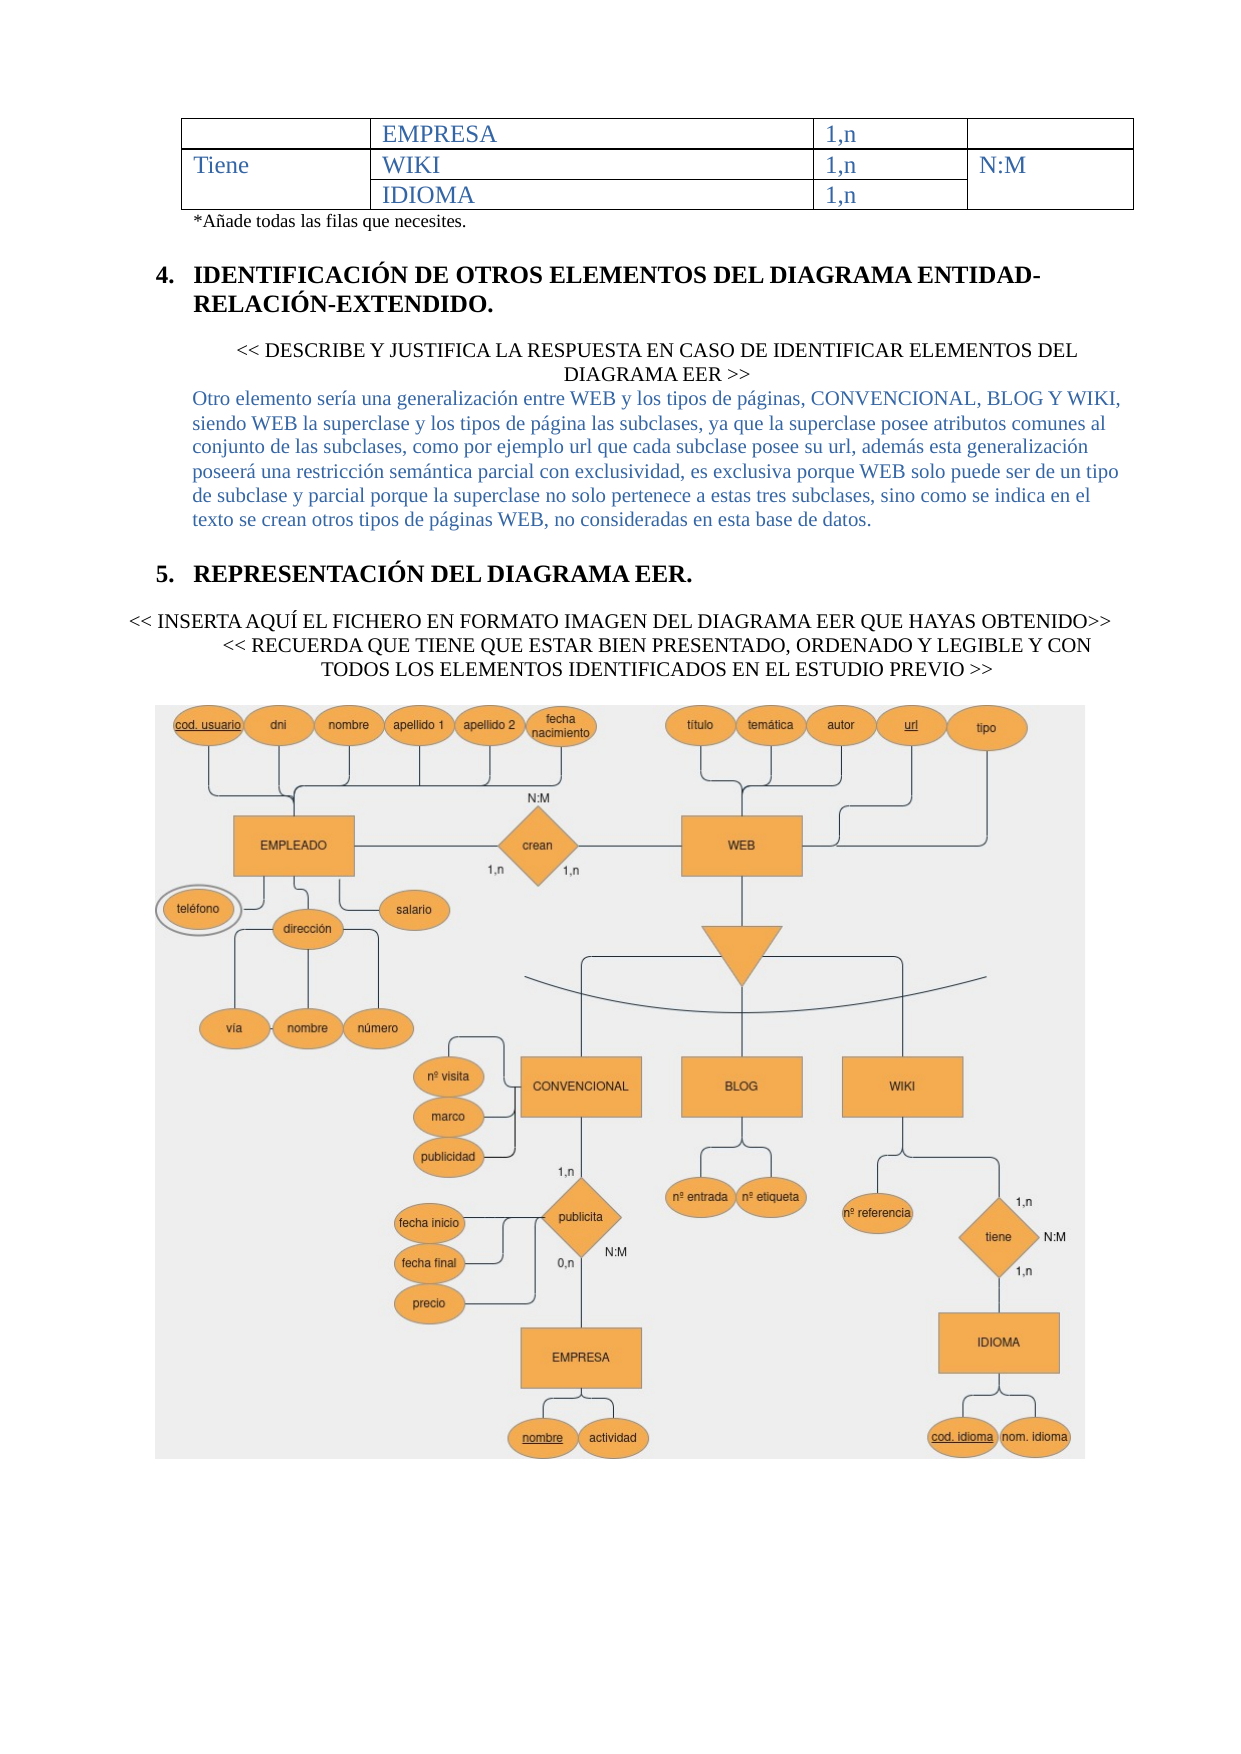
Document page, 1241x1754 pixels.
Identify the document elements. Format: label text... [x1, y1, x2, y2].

list REPRESENTACIÓN DEL DIAGRAMA EER. [156, 559, 1122, 588]
table_header Tiene [182, 150, 370, 208]
text << DESCRIBE Y JUSTIFICA LA RESPUESTA EN CASO DE IDENTIFICAR ELEMENTOS DEL DIAGRAMA EER >> [192, 338, 1122, 386]
text Otro elemento sería una generalización entre WEB y los tipos de páginas, CONVENCIONAL, BLOG Y WIKI, siendo WEB la superclase y los tipos de página las subclases, ya que la superclase posee atributos comunes al conjunto de las subclases, como por ejemplo url que cada subclase posee su url, además esta generalización poseerá una restricción semántica parcial con exclusividad, es exclusiva porque WEB solo puede ser de un tipo de subclase y parcial porque la superclase no solo pertenece a estas tres subclases, sino como se indica en el texto se crean otros tipos de páginas WEB, no consideradas en esta base de datos. [192, 386, 1122, 531]
table_cell EMPRESA [371, 119, 813, 148]
list *Añade todas las filas que necesites. [193, 210, 1122, 231]
text << INSERTA AQUÍ EL FICHERO EN FORMATO IMAGEN DEL DIAGRAMA EER QUE HAYAS OBTENIDO>> [118, 609, 1122, 633]
table_cell IDIOMA [371, 180, 813, 208]
picture [155, 705, 1086, 1459]
table_cell 1,n [814, 180, 967, 208]
table_header N:M [968, 150, 1133, 208]
table_cell 1,n [814, 119, 967, 148]
table_cell [968, 119, 1133, 148]
list IDENTIFICACIÓN DE OTROS ELEMENTOS DEL DIAGRAMA ENTIDAD-RELACIÓN-EXTENDIDO. [156, 260, 1122, 317]
text << RECUERDA QUE TIENE QUE ESTAR BIEN PRESENTADO, ORDENADO Y LEGIBLE Y CON TODOS LOS ELEMENTOS IDENTIFICADOS EN EL ESTUDIO PREVIO >> [192, 633, 1122, 681]
table_header WIKI [371, 150, 813, 179]
table_cell [182, 119, 370, 148]
table_header 1,n [814, 150, 967, 179]
